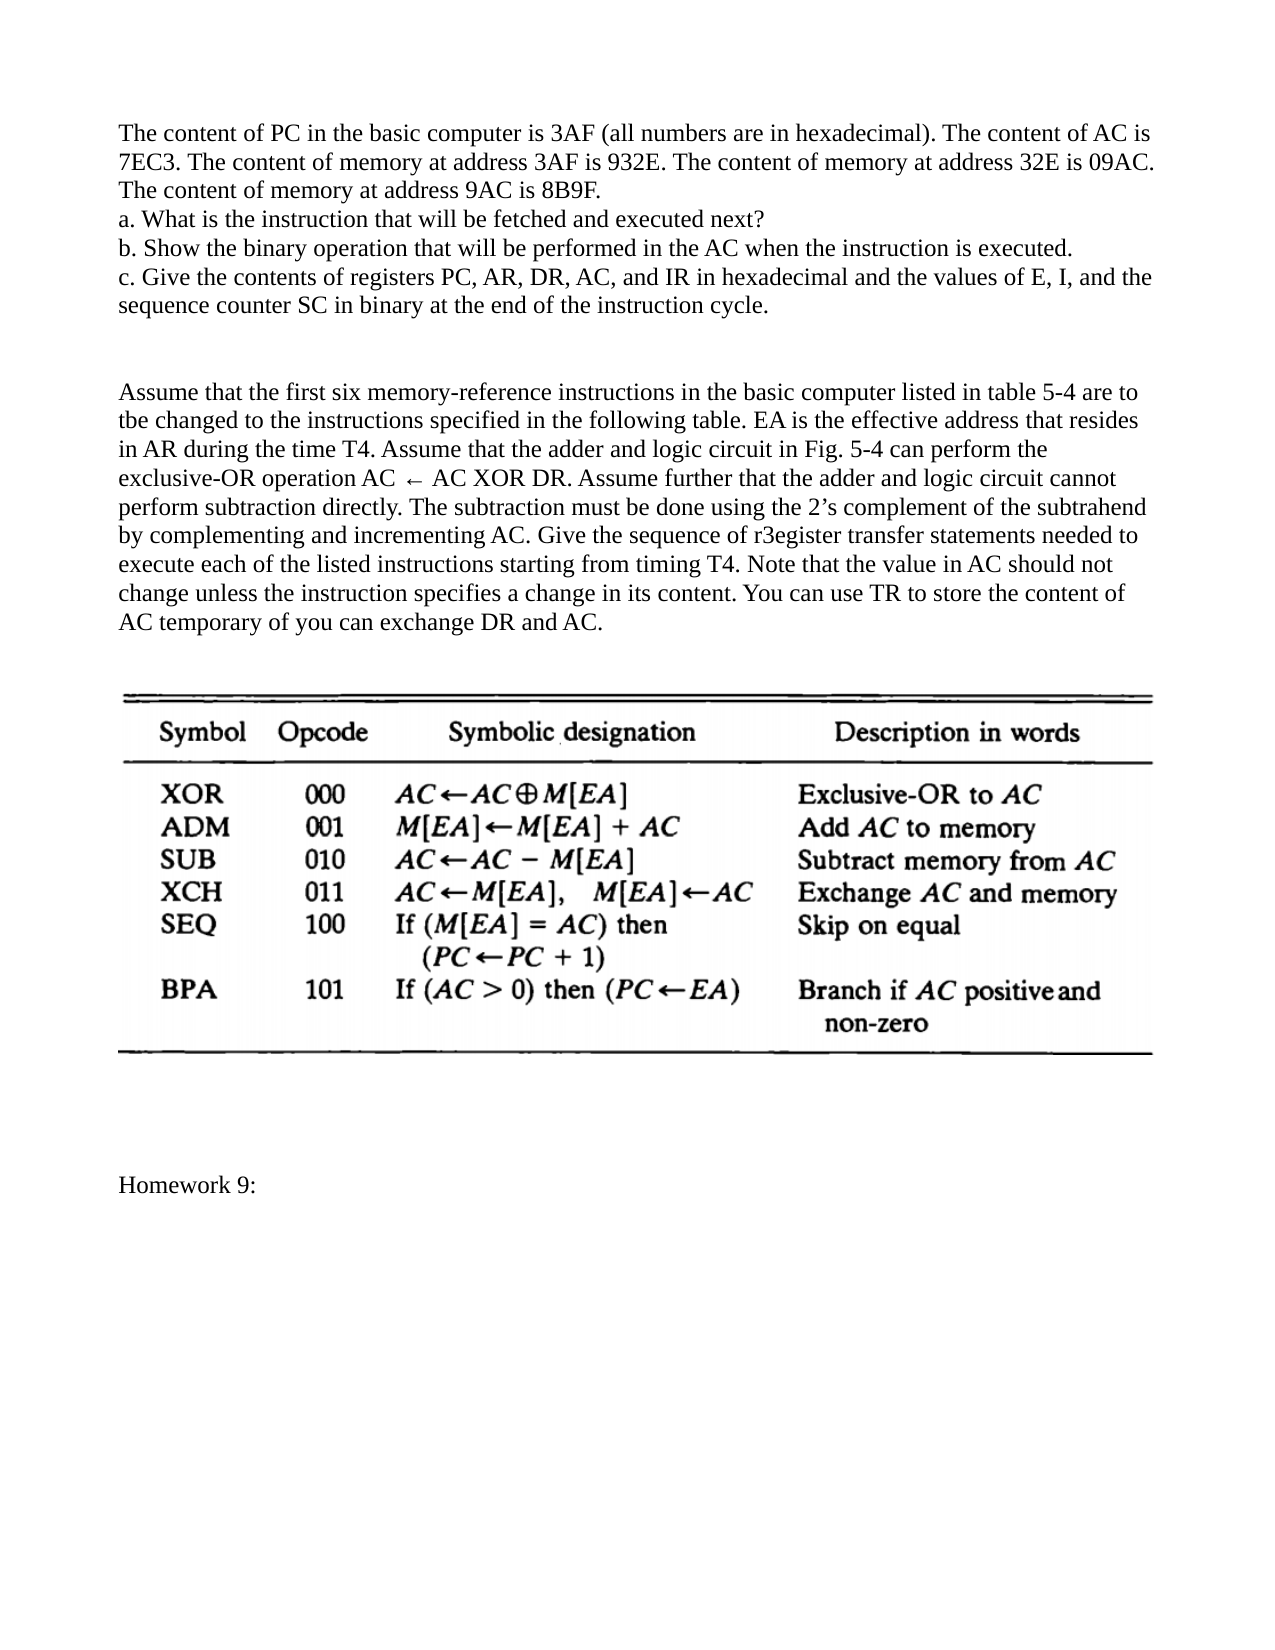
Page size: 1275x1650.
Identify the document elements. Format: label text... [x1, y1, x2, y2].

text Assume that the first six memory-reference instructions in the basic computer listed in table 5-4 are to tbe changed to the instructions specified in the following table. EA is the effective address that resides in AR during the time T4. Assume that the adder and logic circuit in Fig. 5-4 can perform the exclusive-OR operation AC ← AC XOR DR. Assume further that the adder and logic circuit cannot perform subtraction directly. The subtraction must be done using the 2’s complement of the subtrahend by complementing and incrementing AC. Give the sequence of r3egister transfer statements needed to execute each of the listed instructions starting from timing T4. Note that the value in AC should not change unless the instruction specifies a change in its content. You can use TR to store the content of AC temporary of you can exchange DR and AC. [118, 377, 1157, 636]
text Homework 9: [118, 1170, 1157, 1199]
picture [118, 693, 1157, 1055]
text b. Show the binary operation that will be performed in the AC when the instruction is executed. [118, 233, 1157, 262]
text a. What is the instruction that will be fetched and executed next? [118, 204, 1157, 233]
text c. Give the contents of registers PC, AR, DR, AC, and IR in hexadecimal and the values of E, I, and the sequence counter SC in binary at the end of the instruction cycle. [118, 262, 1157, 319]
text The content of PC in the basic computer is 3AF (all numbers are in hexadecimal). The content of AC is 7EC3. The content of memory at address 3AF is 932E. The content of memory at address 32E is 09AC. The content of memory at address 9AC is 8B9F. [118, 118, 1157, 204]
